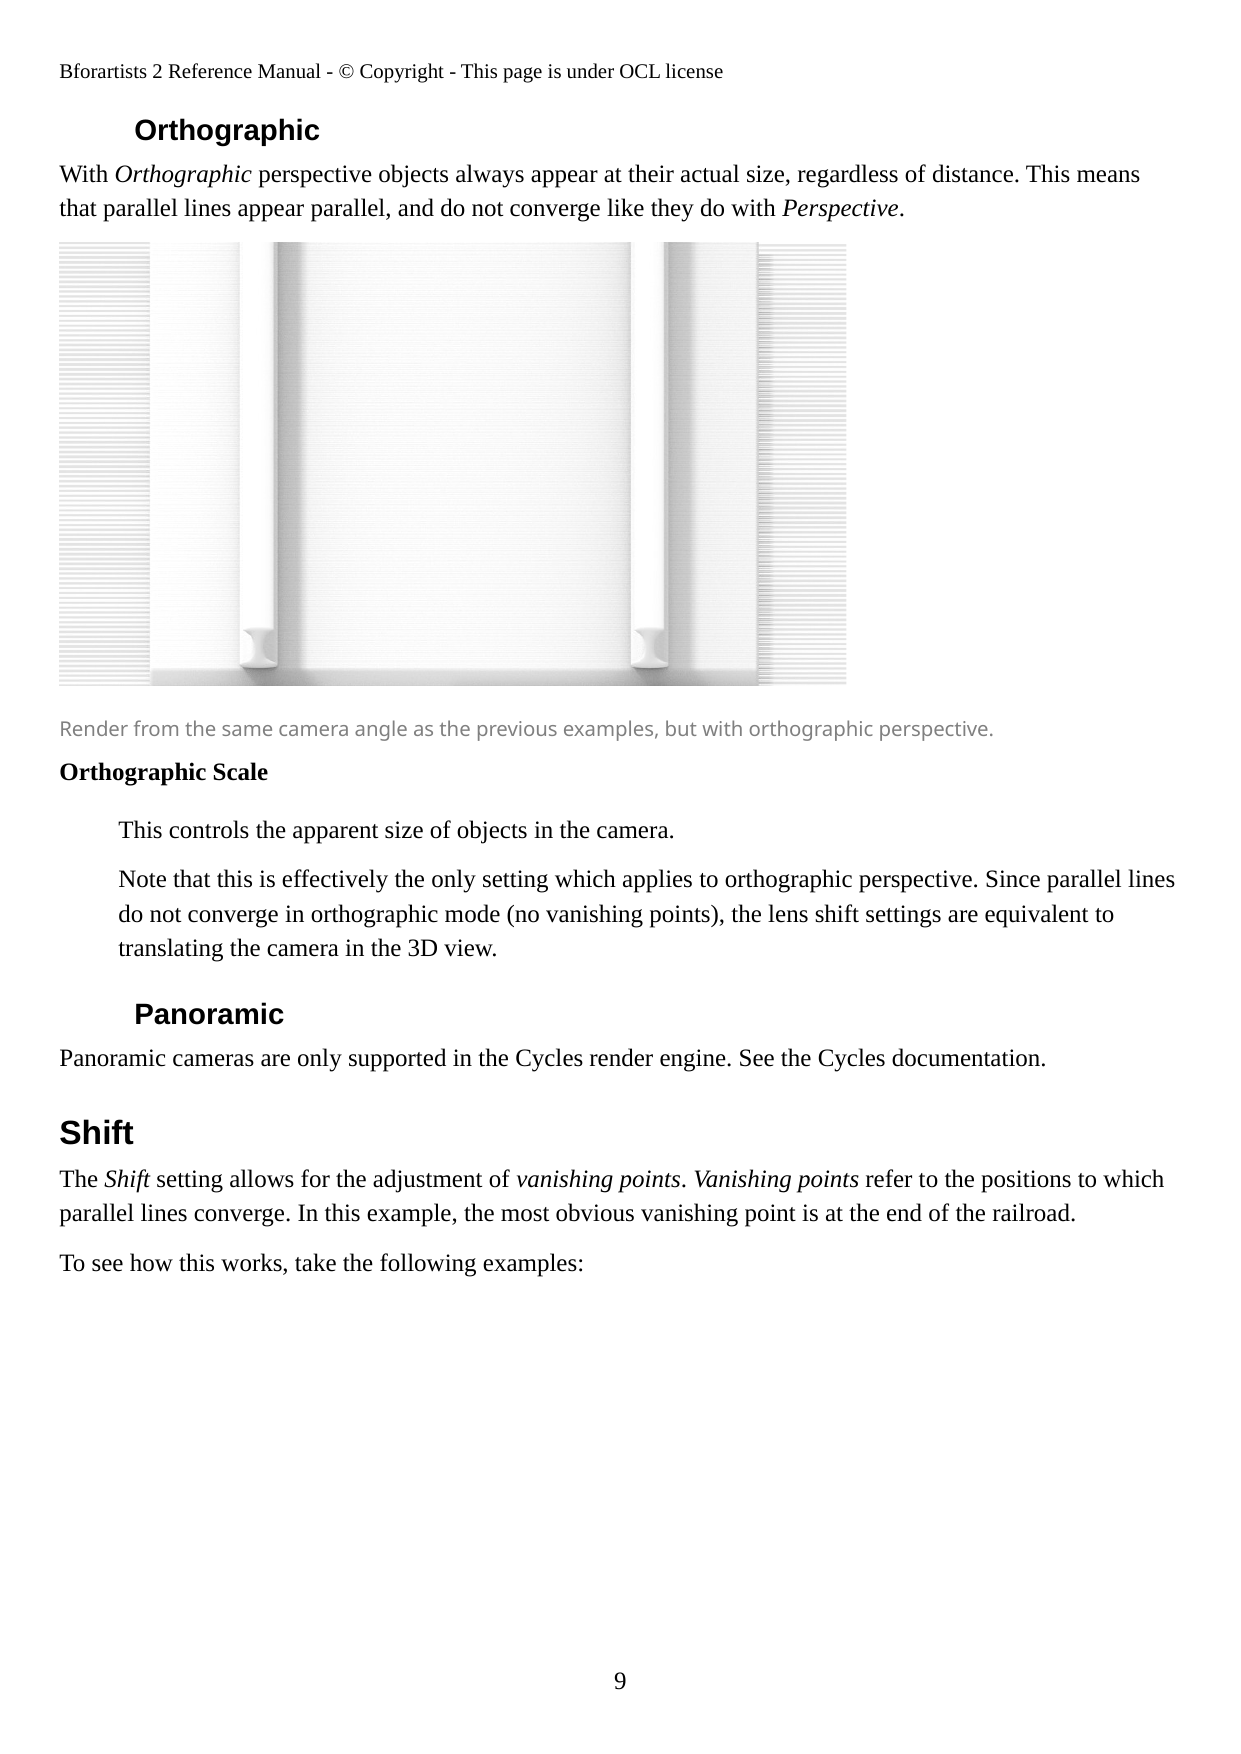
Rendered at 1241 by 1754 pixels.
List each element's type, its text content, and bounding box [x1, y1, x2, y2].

text Panoramic cameras are only supported in the Cycles render engine. See the Cycles documentation. [59, 1043, 1181, 1072]
text This controls the apparent size of objects in the camera. [118, 815, 1181, 844]
text Note that this is effectively the only setting which applies to orthographic perspective. Since parallel lines do not converge in orthographic mode (no vanishing points), the lens shift settings are equivalent to translating the camera in the 3D view. [118, 864, 1181, 962]
subtitle Orthographic Scale [59, 757, 1181, 786]
text The Shift setting allows for the adjustment of vanishing points. Vanishing points refer to the positions to which parallel lines converge. In this example, the most obvious vanishing point is at the end of the railroad. [59, 1164, 1181, 1227]
text Render from the same camera angle as the previous examples, but with orthographic perspective. [59, 711, 1181, 742]
subtitle Panoramic [59, 997, 1181, 1031]
picture [59, 242, 847, 686]
text To see how this works, take the following examples: [59, 1248, 1181, 1276]
subtitle Shift [59, 1113, 1181, 1152]
subtitle Orthographic [59, 113, 1181, 146]
text With Orthographic perspective objects always appear at their actual size, regardless of distance. This means that parallel lines appear parallel, and do not converge like they do with Perspective. [59, 159, 1181, 222]
